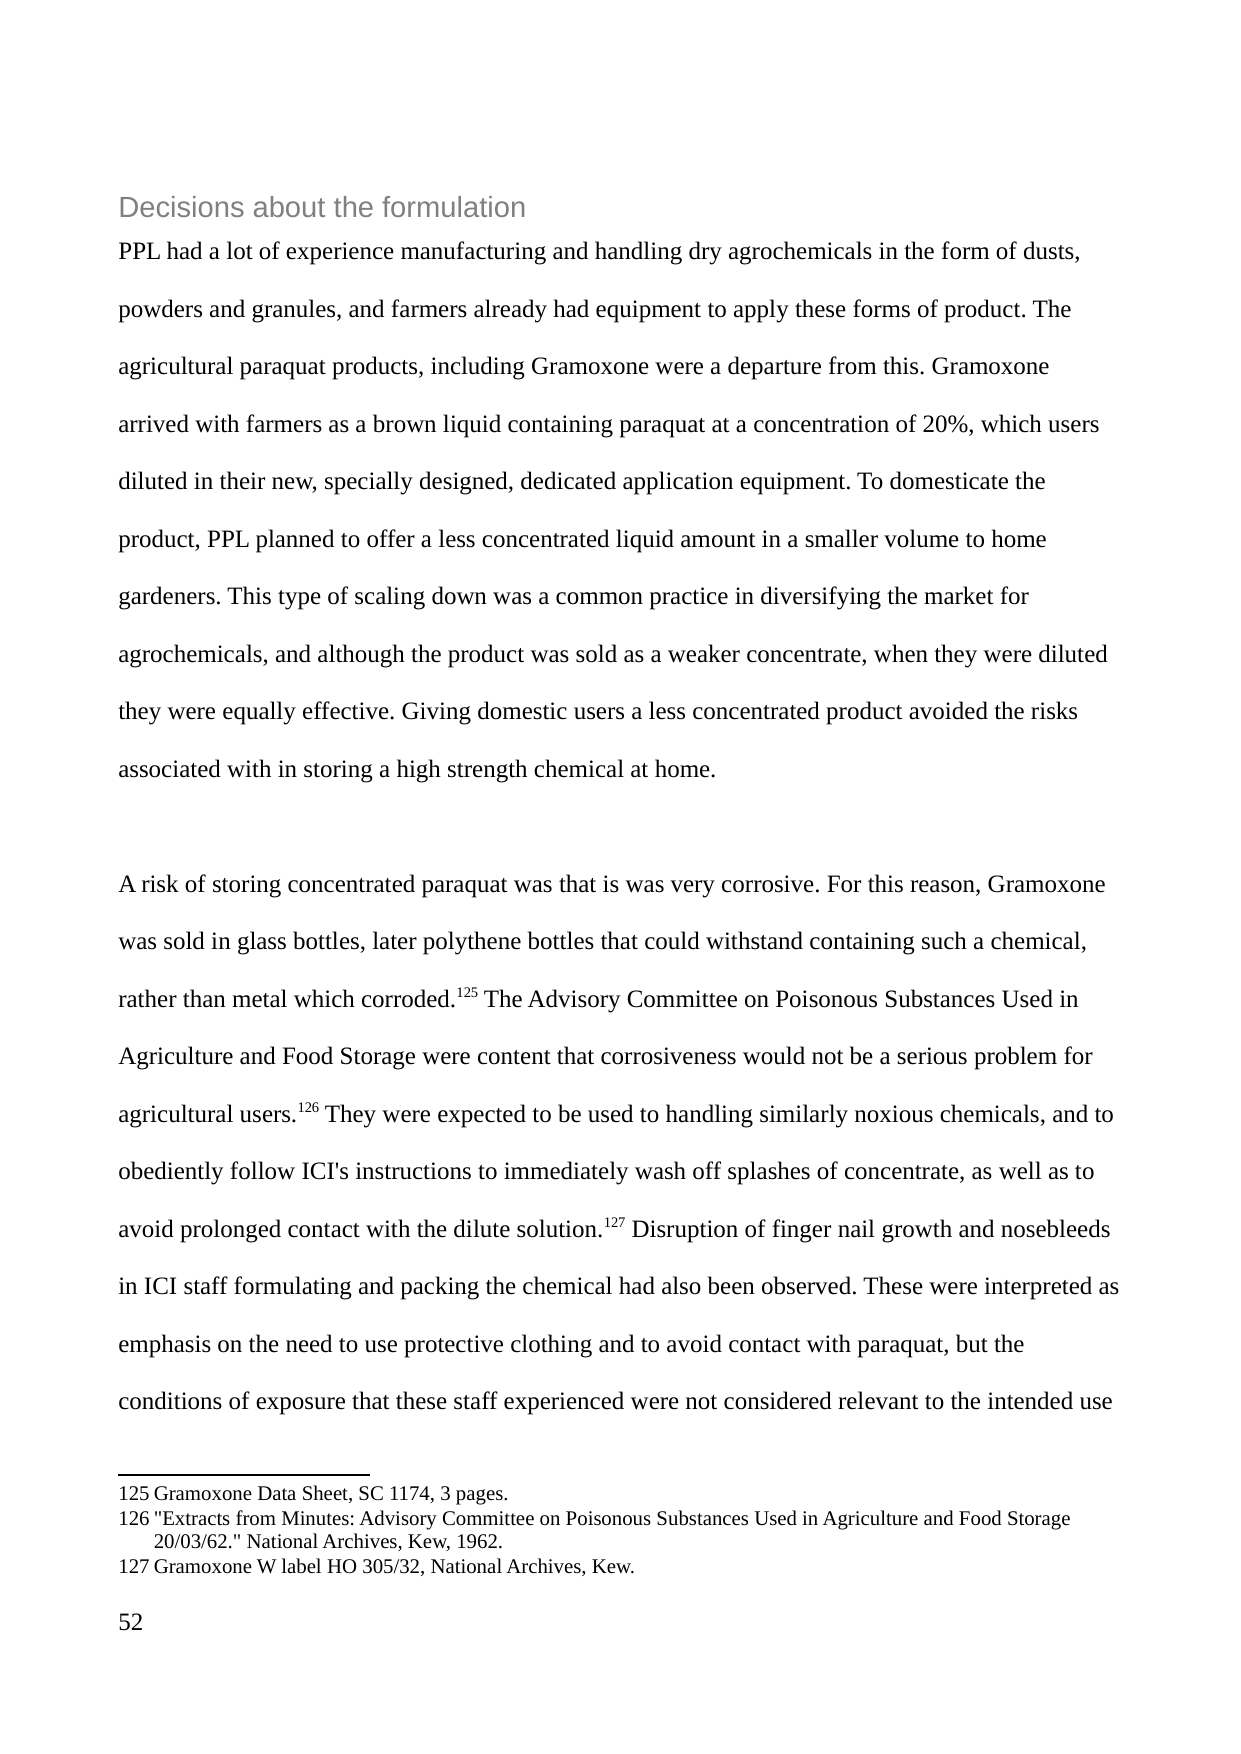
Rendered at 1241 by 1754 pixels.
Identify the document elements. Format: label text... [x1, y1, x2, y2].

text A risk of storing concentrated paraquat was that is was very corrosive. For this reason, Gramoxone was sold in glass bottles, later polythene bottles that could withstand containing such a chemical, rather than metal which corroded. The Advisory Committee on Poisonous Substances Used in Agriculture and Food Storage were content that corrosiveness would not be a serious problem for agricultural users. They were expected to be used to handling similarly noxious chemicals, and to obediently follow ICI's instructions to immediately wash off splashes of concentrate, as well as to avoid prolonged contact with the dilute solution. Disruption of finger nail growth and nosebleeds in ICI staff formulating and packing the chemical had also been observed. These were interpreted as emphasis on the need to use protective clothing and to avoid contact with paraquat, but the conditions of exposure that these staff experienced were not considered relevant to the intended use [118, 869, 1122, 1415]
text PPL had a lot of experience manufacturing and handling dry agrochemicals in the form of dusts, powders and granules, and farmers already had equipment to apply these forms of product. The agricultural paraquat products, including Gramoxone were a departure from this. Gramoxone arrived with farmers as a brown liquid containing paraquat at a concentration of 20%, which users diluted in their new, specially designed, dedicated application equipment. To domesticate the product, PPL planned to offer a less concentrated liquid amount in a smaller volume to home gardeners. This type of scaling down was a common practice in diversifying the market for agrochemicals, and although the product was sold as a weaker concentrate, when they were diluted they were equally effective. Giving domestic users a less concentrated product avoided the risks associated with in storing a high strength chemical at home. [118, 236, 1122, 782]
text Gramoxone Data Sheet, SC 1174, 3 pages. [118, 1481, 1122, 1505]
subtitle Decisions about the formulation [118, 190, 1122, 224]
text "Extracts from Minutes: Advisory Committee on Poisonous Substances Used in Agriculture and Food Storage 20/03/62." National Archives, Kew, 1962. [118, 1505, 1122, 1553]
text Gramoxone W label HO 305/32, National Archives, Kew. [118, 1553, 1122, 1578]
